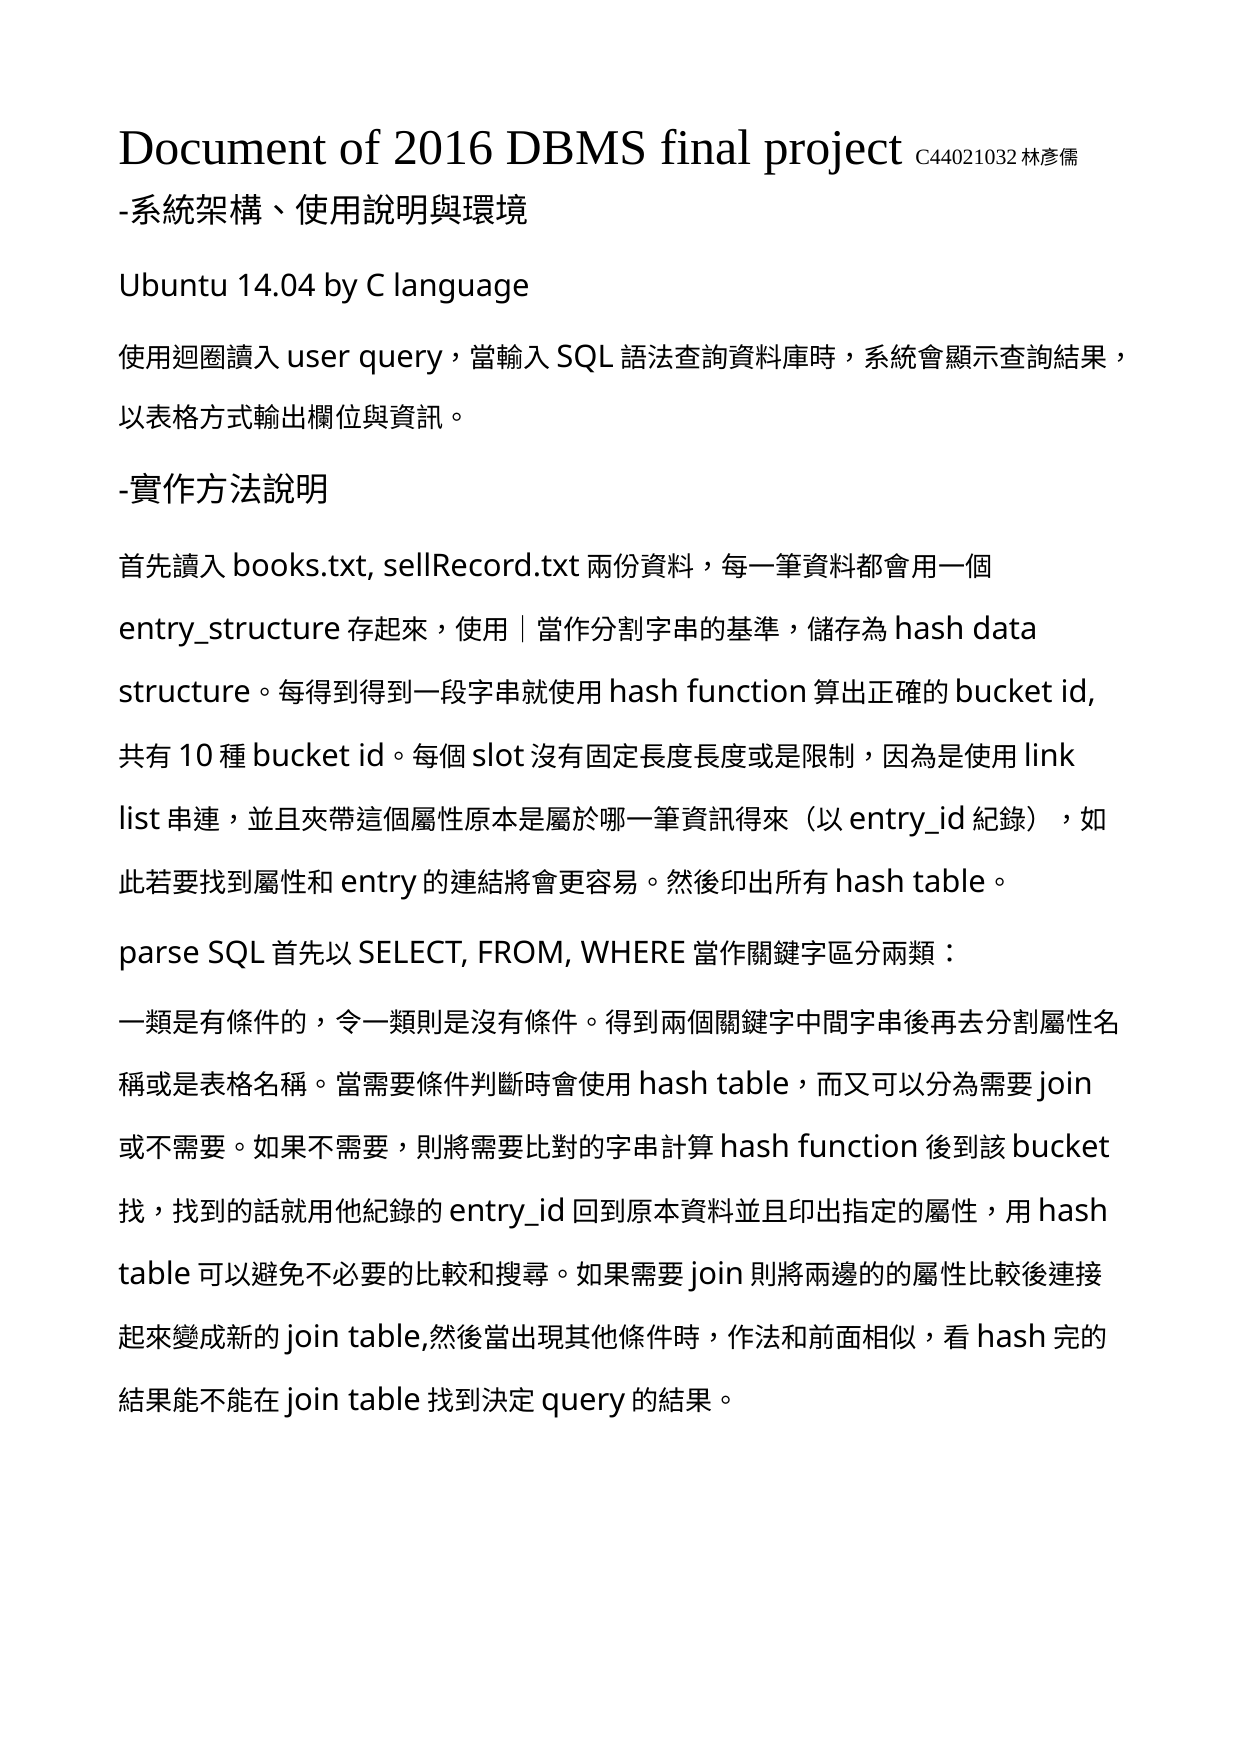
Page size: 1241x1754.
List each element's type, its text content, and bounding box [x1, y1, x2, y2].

text parse SQL首先以SELECT, FROM, WHERE當作關鍵字區分兩類： [118, 930, 1122, 972]
text Document of 2016 DBMS final project C44021032林彥儒 [118, 118, 1122, 176]
text Ubuntu 14.04 by C language [118, 264, 1122, 306]
text -實作方法說明 [118, 463, 1122, 511]
text -系統架構、使用說明與環境 [118, 183, 1122, 232]
text 一類是有條件的，令一類則是沒有條件。得到兩個關鍵字中間字串後再去分割屬性名稱或是表格名稱。當需要條件判斷時會使用hash table，而又可以分為需要join或不需要。如果不需要，則將需要比對的字串計算hash function後到該bucket找，找到的話就用他紀錄的entry_id回到原本資料並且印出指定的屬性，用hash table可以避免不必要的比較和搜尋。如果需要join則將兩邊的的屬性比較後連接起來變成新的join table,然後當出現其他條件時，作法和前面相似，看hash完的結果能不能在join table找到決定query的結果。 [118, 1001, 1122, 1420]
text 使用迴圈讀入user query，當輸入SQL語法查詢資料庫時，系統會顯示查詢結果，以表格方式輸出欄位與資訊。 [118, 334, 1122, 436]
text 首先讀入books.txt, sellRecord.txt兩份資料，每一筆資料都會用一個entry_structure存起來，使用｜當作分割字串的基準，儲存為hash data structure。每得到得到一段字串就使用hash function算出正確的bucket id,共有10種bucket id。每個slot沒有固定長度長度或是限制，因為是使用link list串連，並且夾帶這個屬性原本是屬於哪一筆資訊得來（以entry_id紀錄），如此若要找到屬性和entry的連結將會更容易。然後印出所有hash table。 [118, 543, 1122, 902]
